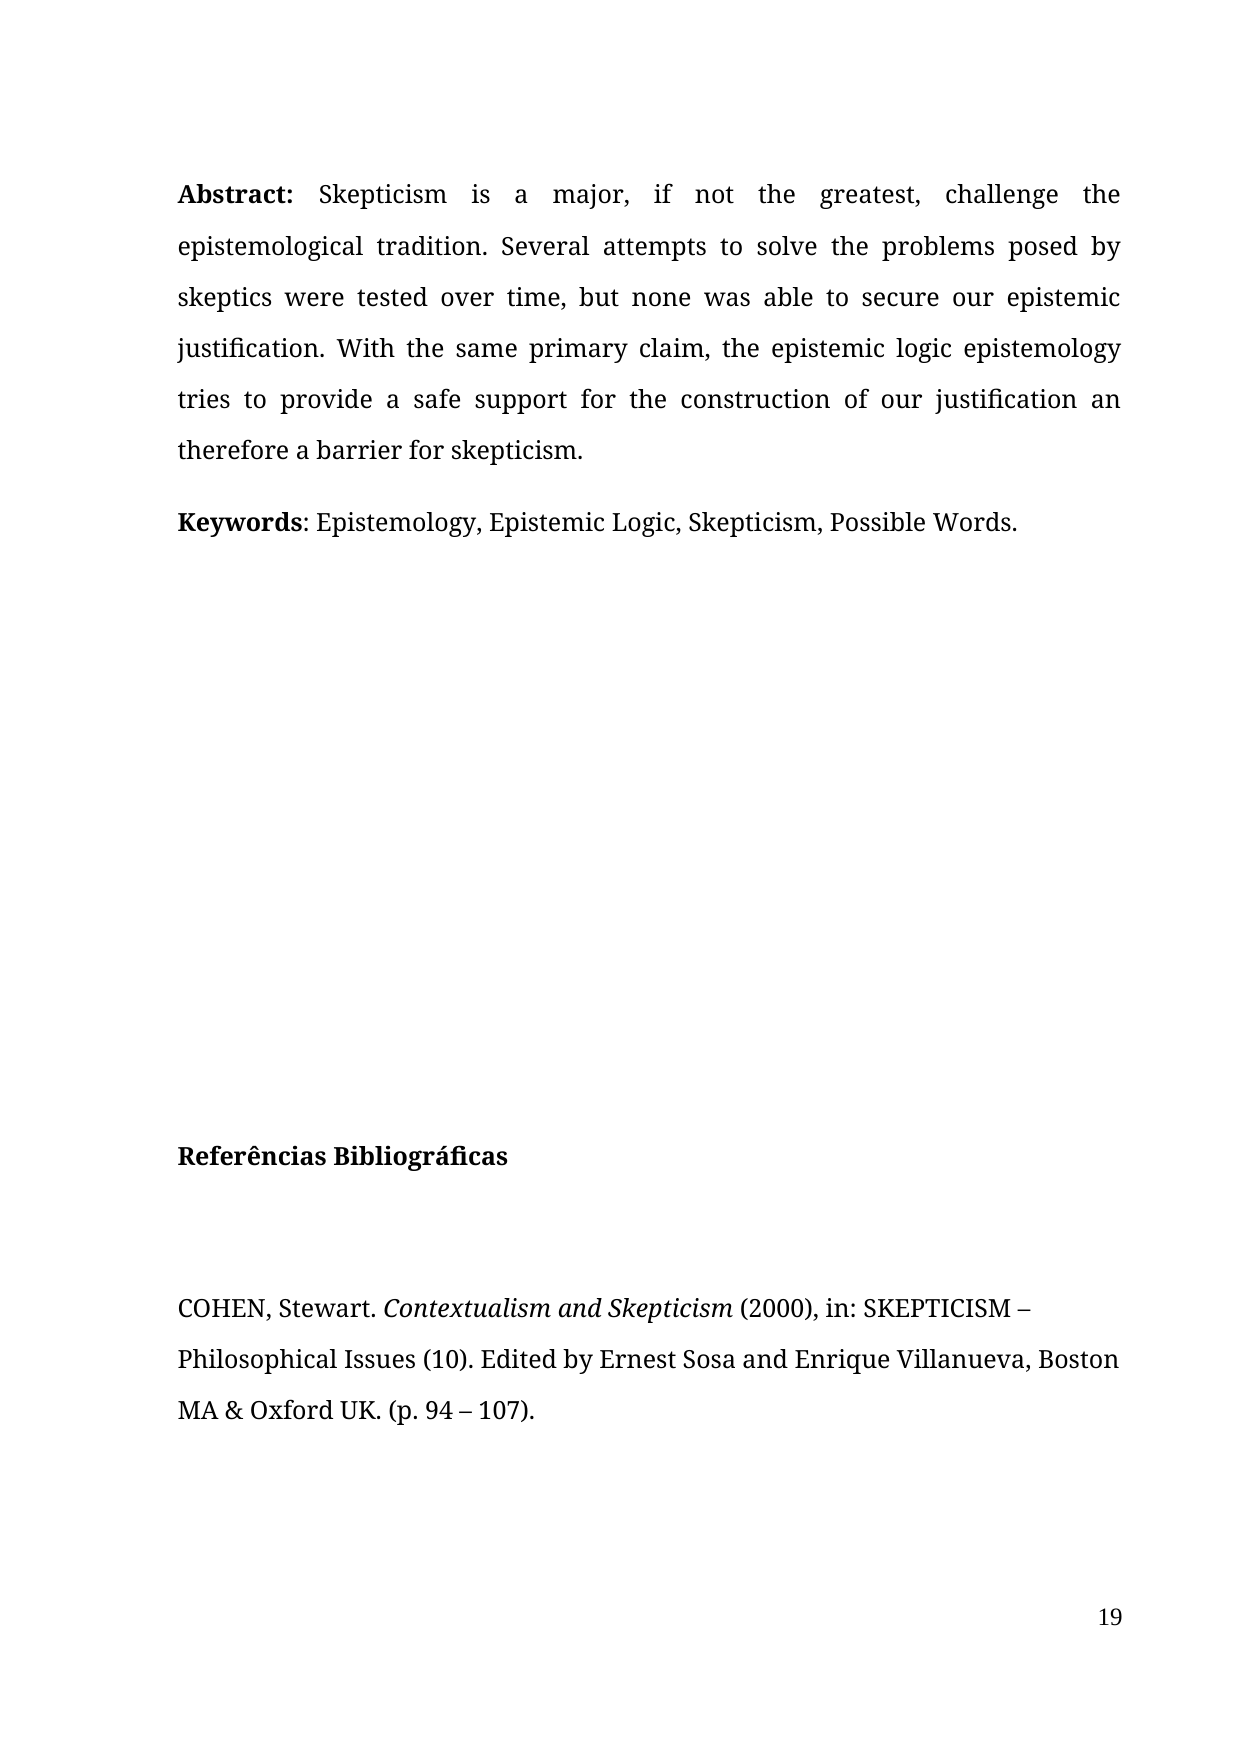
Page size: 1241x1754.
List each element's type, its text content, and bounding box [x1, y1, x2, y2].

text COHEN, Stewart. Contextualism and Skepticism (2000), in: SKEPTICISM – Philosophical Issues (10). Edited by Ernest Sosa and Enrique Villanueva, Boston MA & Oxford UK. (p. 94 – 107). [177, 1291, 1122, 1427]
text Abstract: Skepticism is a major, if not the greatest, challenge the epistemological tradition. Several attempts to solve the problems posed by skeptics were tested over time, but none was able to secure our epistemic justification. With the same primary claim, the epistemic logic epistemology tries to provide a safe support for the construction of our justification an therefore a barrier for skepticism. [177, 177, 1122, 466]
text Referências Bibliográficas [177, 1138, 1122, 1172]
text Keywords: Epistemology, Epistemic Logic, Skepticism, Possible Words. [177, 504, 1122, 538]
